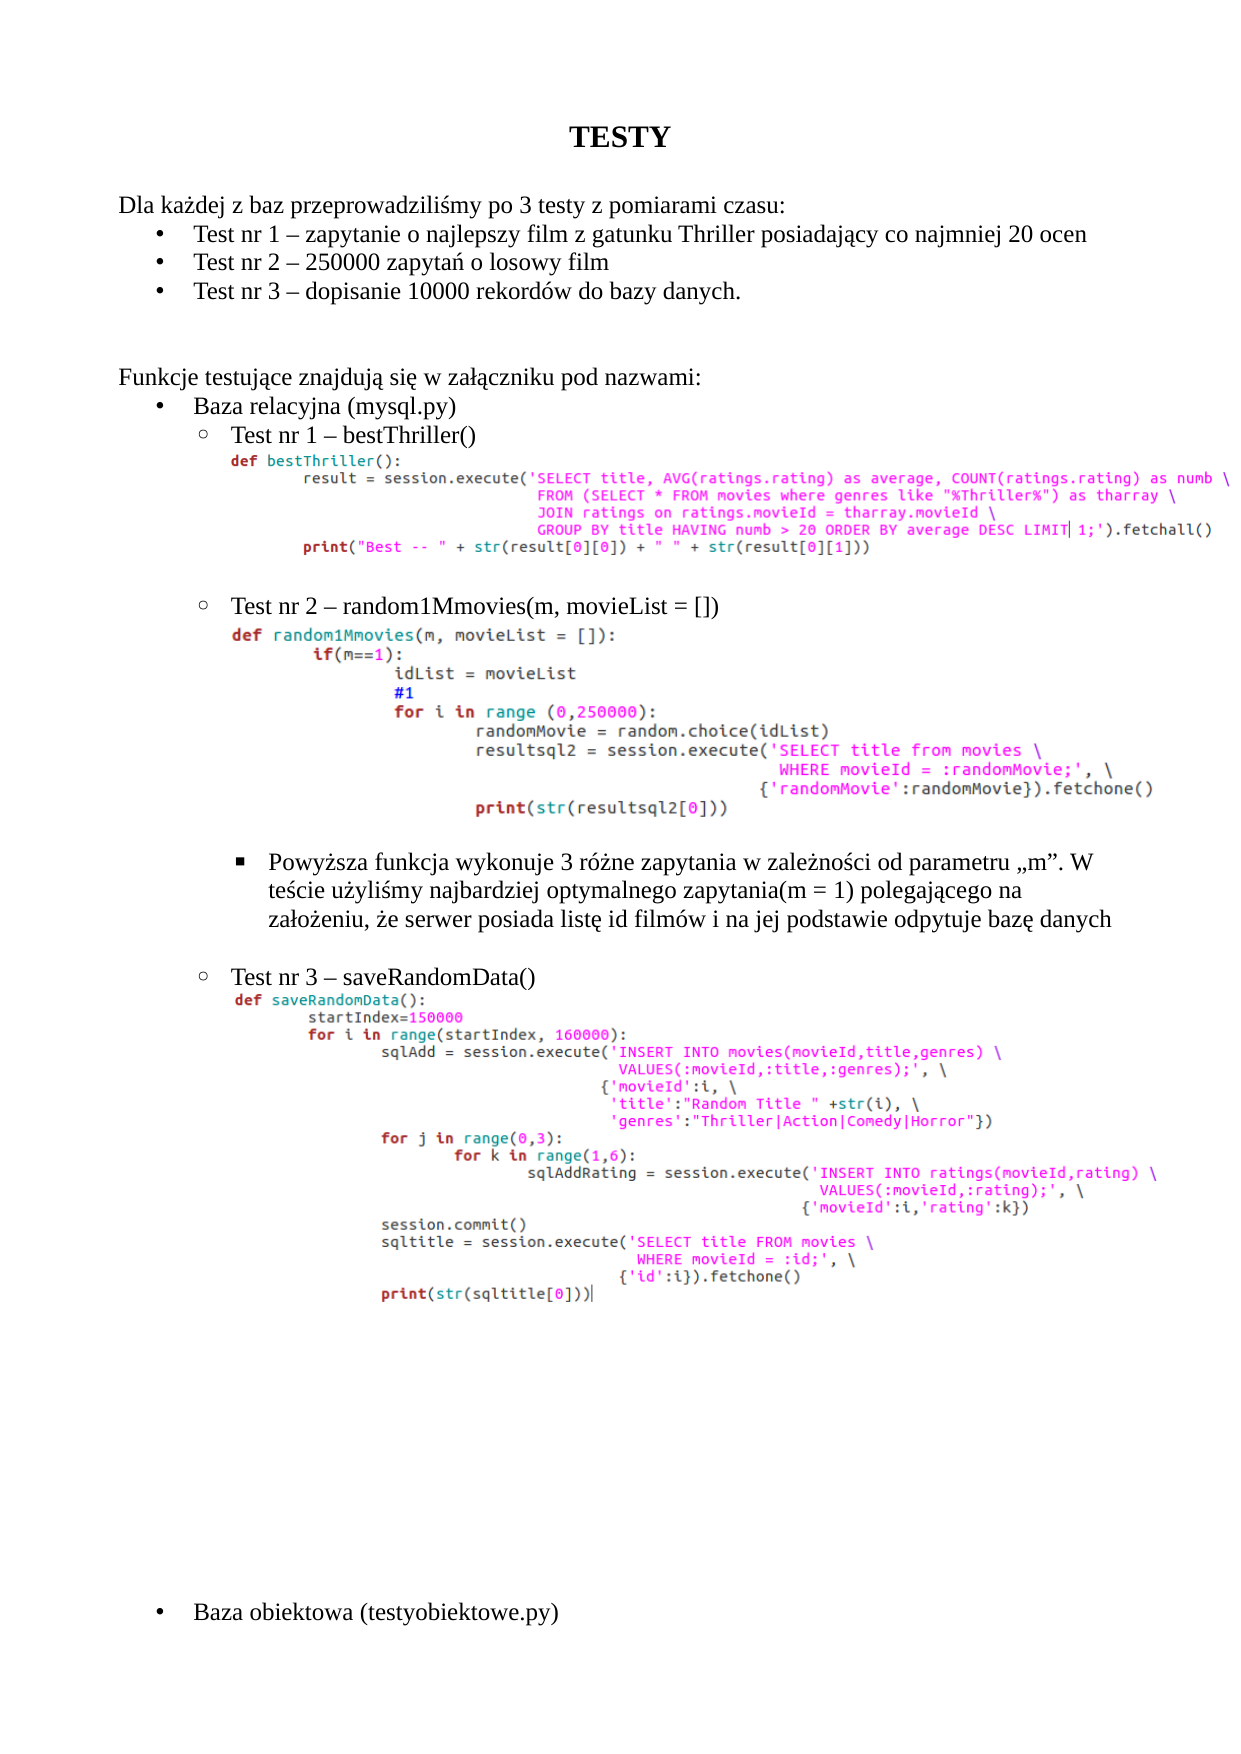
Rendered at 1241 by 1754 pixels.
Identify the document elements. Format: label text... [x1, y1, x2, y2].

list Test nr 2 – random1Mmovies(m, movieList = []) [193, 591, 1122, 619]
picture [230, 624, 1160, 818]
list Baza obiektowa (testyobiektowe.py) [156, 1597, 1122, 1626]
picture [229, 451, 1241, 562]
list Test nr 3 – saveRandomData() [193, 962, 1122, 990]
list Test nr 2 – 250000 zapytań o losowy film [156, 247, 1122, 276]
list Test nr 1 – bestThriller() [193, 420, 1122, 449]
list Test nr 1 – zapytanie o najlepszy film z gatunku Thriller posiadający co najmniej 20 ocen [156, 219, 1122, 247]
list Powyższa funkcja wykonuje 3 różne zapytania w zależności od parametru „m”. W teście użyliśmy najbardziej optymalnego zapytania(m = 1) polegającego na założeniu, że serwer posiada listę id filmów i na jej podstawie odpytuje bazę danych [231, 847, 1122, 933]
list Test nr 3 – dopisanie 10000 rekordów do bazy danych. [156, 276, 1122, 305]
text Dla każdej z baz przeprowadziliśmy po 3 testy z pomiarami czasu: [118, 190, 1122, 219]
text TESTY [118, 118, 1122, 154]
list Baza relacyjna (mysql.py) [156, 391, 1122, 420]
picture [234, 990, 1164, 1310]
text Funkcje testujące znajdują się w załączniku pod nazwami: [118, 362, 1122, 391]
